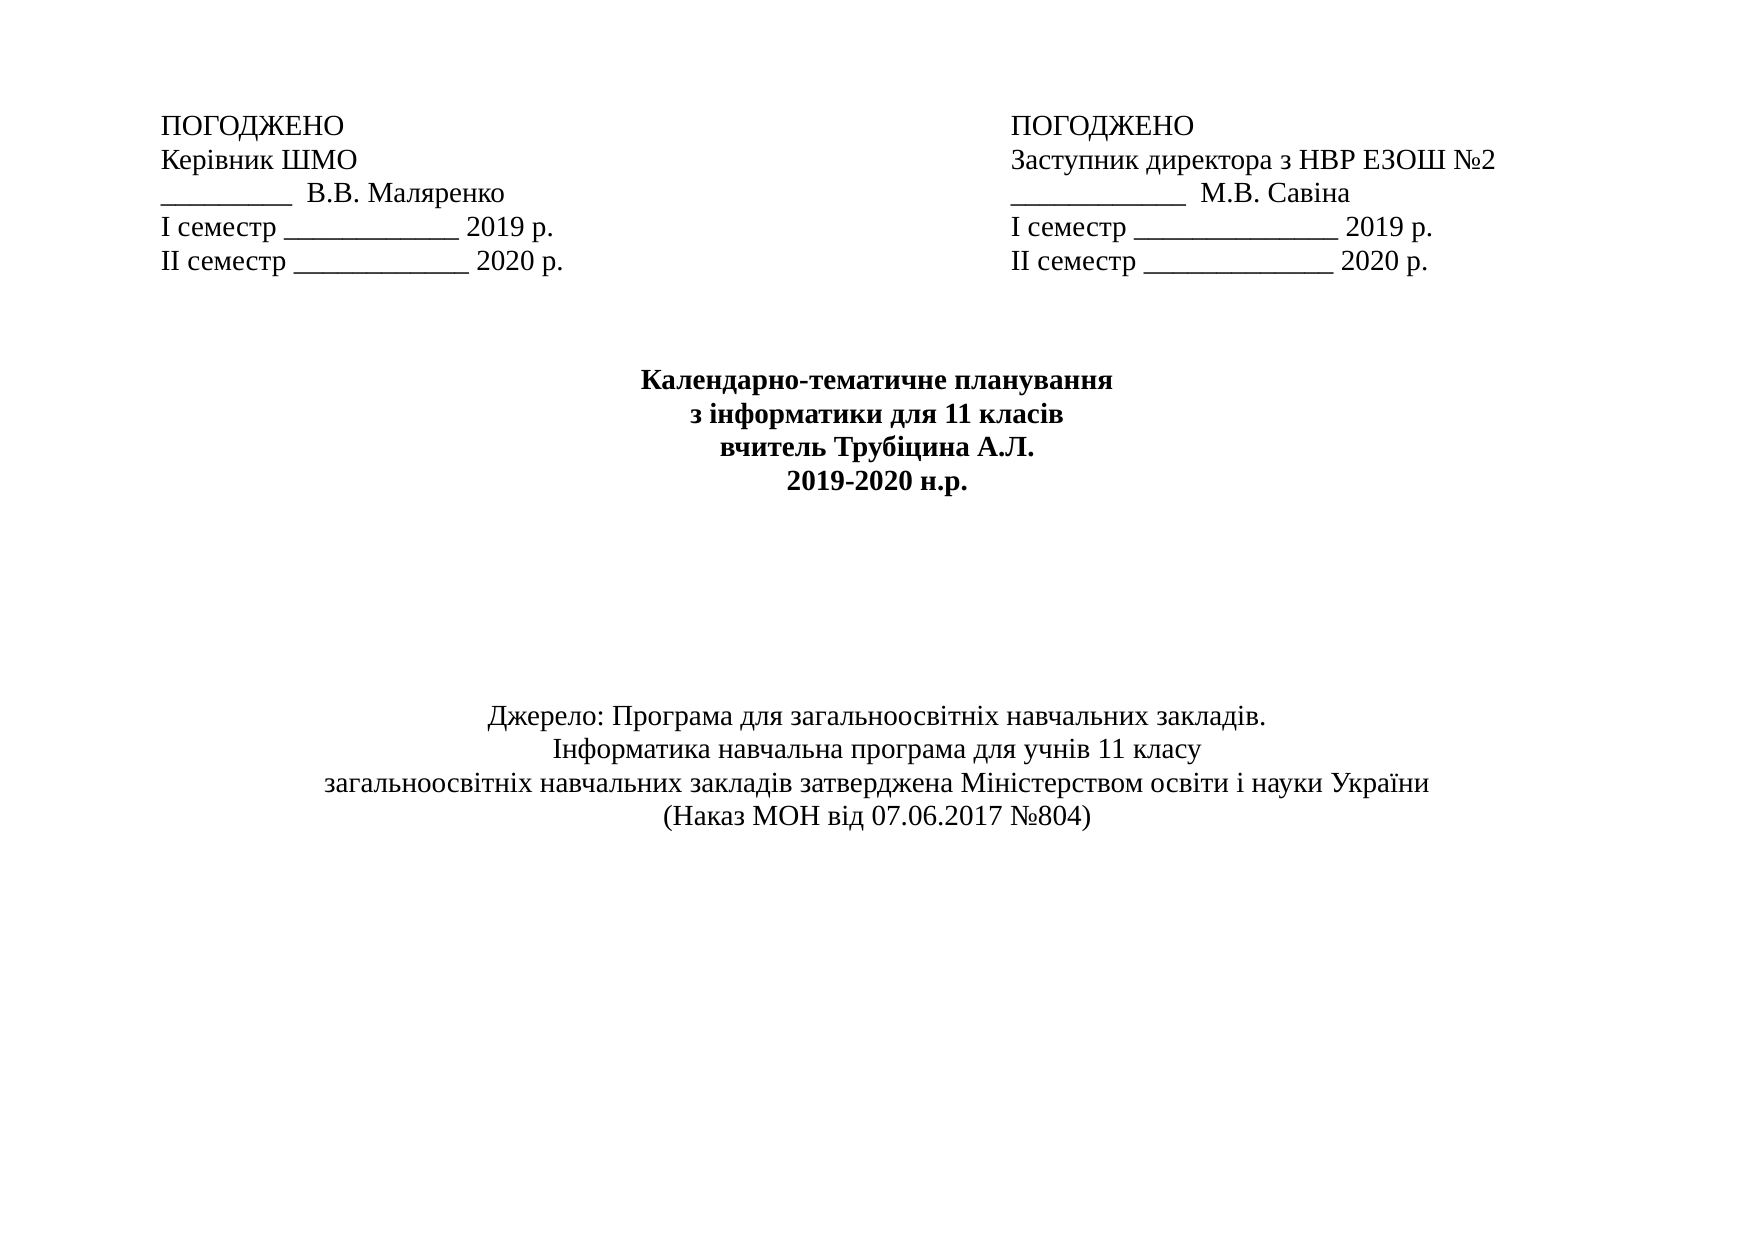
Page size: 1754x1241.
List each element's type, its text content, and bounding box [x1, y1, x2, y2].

text Календарно-тематичне планування [118, 362, 1636, 396]
text _________ В.В. Маляренко ____________ М.В. Савіна [118, 176, 1636, 209]
text Керівник ШМО Заступник директора з НВР ЕЗОШ №2 [118, 142, 1636, 176]
text 2019-2020 н.р. [118, 463, 1636, 497]
text вчитель Трубіцина А.Л. [118, 429, 1636, 463]
text загальноосвітніх навчальних закладів затверджена Міністерством освіти і науки України [118, 765, 1636, 798]
text Інформатика навчальна програма для учнів 11 класу [118, 731, 1636, 765]
text Джерело: Програма для загальноосвітніх навчальних закладів. [118, 698, 1636, 731]
text ІІ семестр ____________ 2020 р. ІІ семестр _____________ 2020 р. [118, 243, 1636, 276]
text з інформатики для 11 класів [118, 396, 1636, 429]
text І семестр ____________ 2019 р. І семестр ______________ 2019 р. [118, 209, 1636, 243]
text (Наказ МОН від 07.06.2017 №804) [118, 798, 1636, 832]
text ПОГОДЖЕНО ПОГОДЖЕНО [118, 108, 1636, 142]
